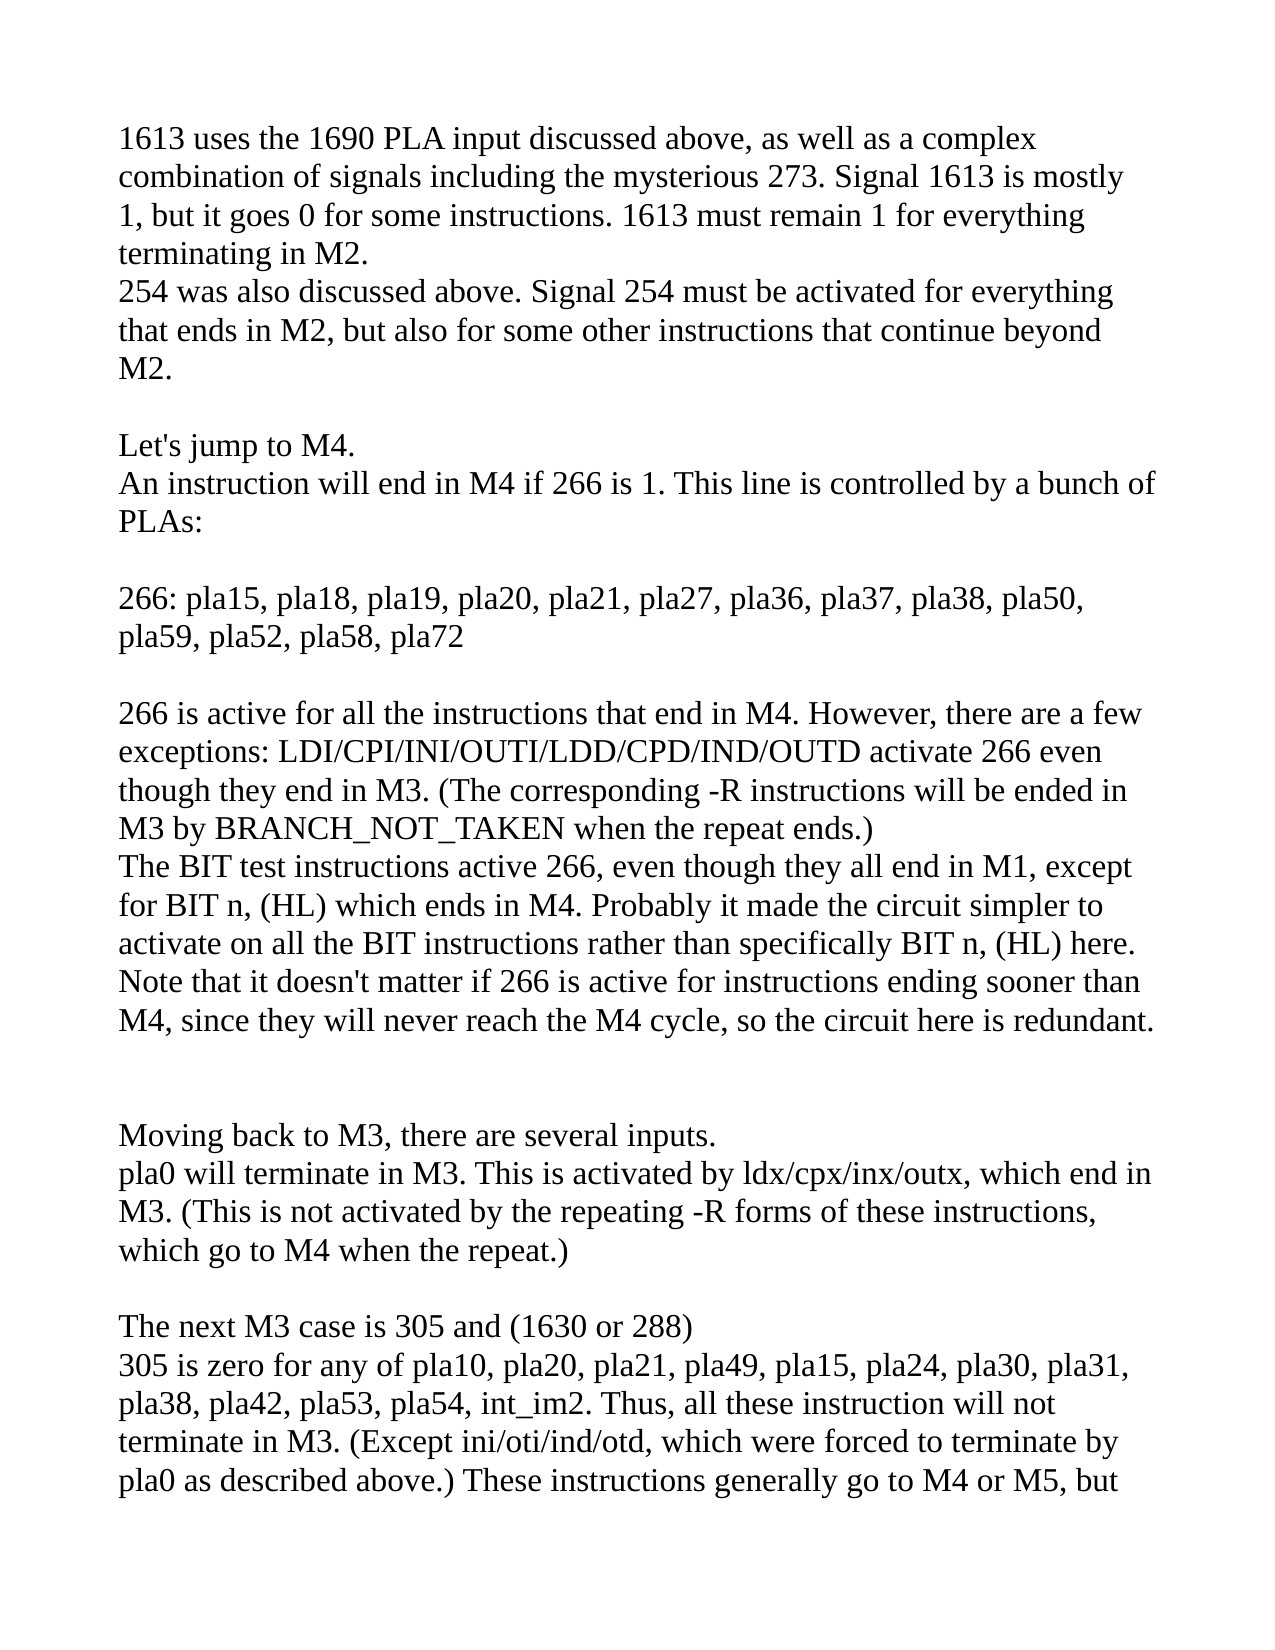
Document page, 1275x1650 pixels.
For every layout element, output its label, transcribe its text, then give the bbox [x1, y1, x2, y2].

text 266: pla15, pla18, pla19, pla20, pla21, pla27, pla36, pla37, pla38, pla50, pla59, pla52, pla58, pla72 [118, 578, 1157, 655]
text 266 is active for all the instructions that end in M4. However, there are a few exceptions: LDI/CPI/INI/OUTI/LDD/CPD/IND/OUTD activate 266 even though they end in M3. (The corresponding -R instructions will be ended in M3 by BRANCH_NOT_TAKEN when the repeat ends.) [118, 693, 1157, 846]
text An instruction will end in M4 if 266 is 1. This line is controlled by a bunch of PLAs: [118, 463, 1157, 540]
text Let's jump to M4. [118, 425, 1157, 463]
text The BIT test instructions active 266, even though they all end in M1, except for BIT n, (HL) which ends in M4. Probably it made the circuit simpler to activate on all the BIT instructions rather than specifically BIT n, (HL) here. [118, 846, 1157, 961]
text The next M3 case is 305 and (1630 or 288) [118, 1306, 1157, 1345]
text 1613 uses the 1690 PLA input discussed above, as well as a complex combination of signals including the mysterious 273. Signal 1613 is mostly 1, but it goes 0 for some instructions. 1613 must remain 1 for everything terminating in M2. [118, 118, 1157, 271]
text 305 is zero for any of pla10, pla20, pla21, pla49, pla15, pla24, pla30, pla31, pla38, pla42, pla53, pla54, int_im2. Thus, all these instruction will not terminate in M3. (Except ini/oti/ind/otd, which were forced to terminate by pla0 as described above.) These instructions generally go to M4 or M5, but [118, 1345, 1157, 1498]
text 254 was also discussed above. Signal 254 must be activated for everything that ends in M2, but also for some other instructions that continue beyond M2. [118, 271, 1157, 386]
text Note that it doesn't matter if 266 is active for instructions ending sooner than M4, since they will never reach the M4 cycle, so the circuit here is redundant. [118, 961, 1157, 1038]
text Moving back to M3, there are several inputs. [118, 1115, 1157, 1153]
text pla0 will terminate in M3. This is activated by ldx/cpx/inx/outx, which end in M3. (This is not activated by the repeating -R forms of these instructions, which go to M4 when the repeat.) [118, 1153, 1157, 1268]
